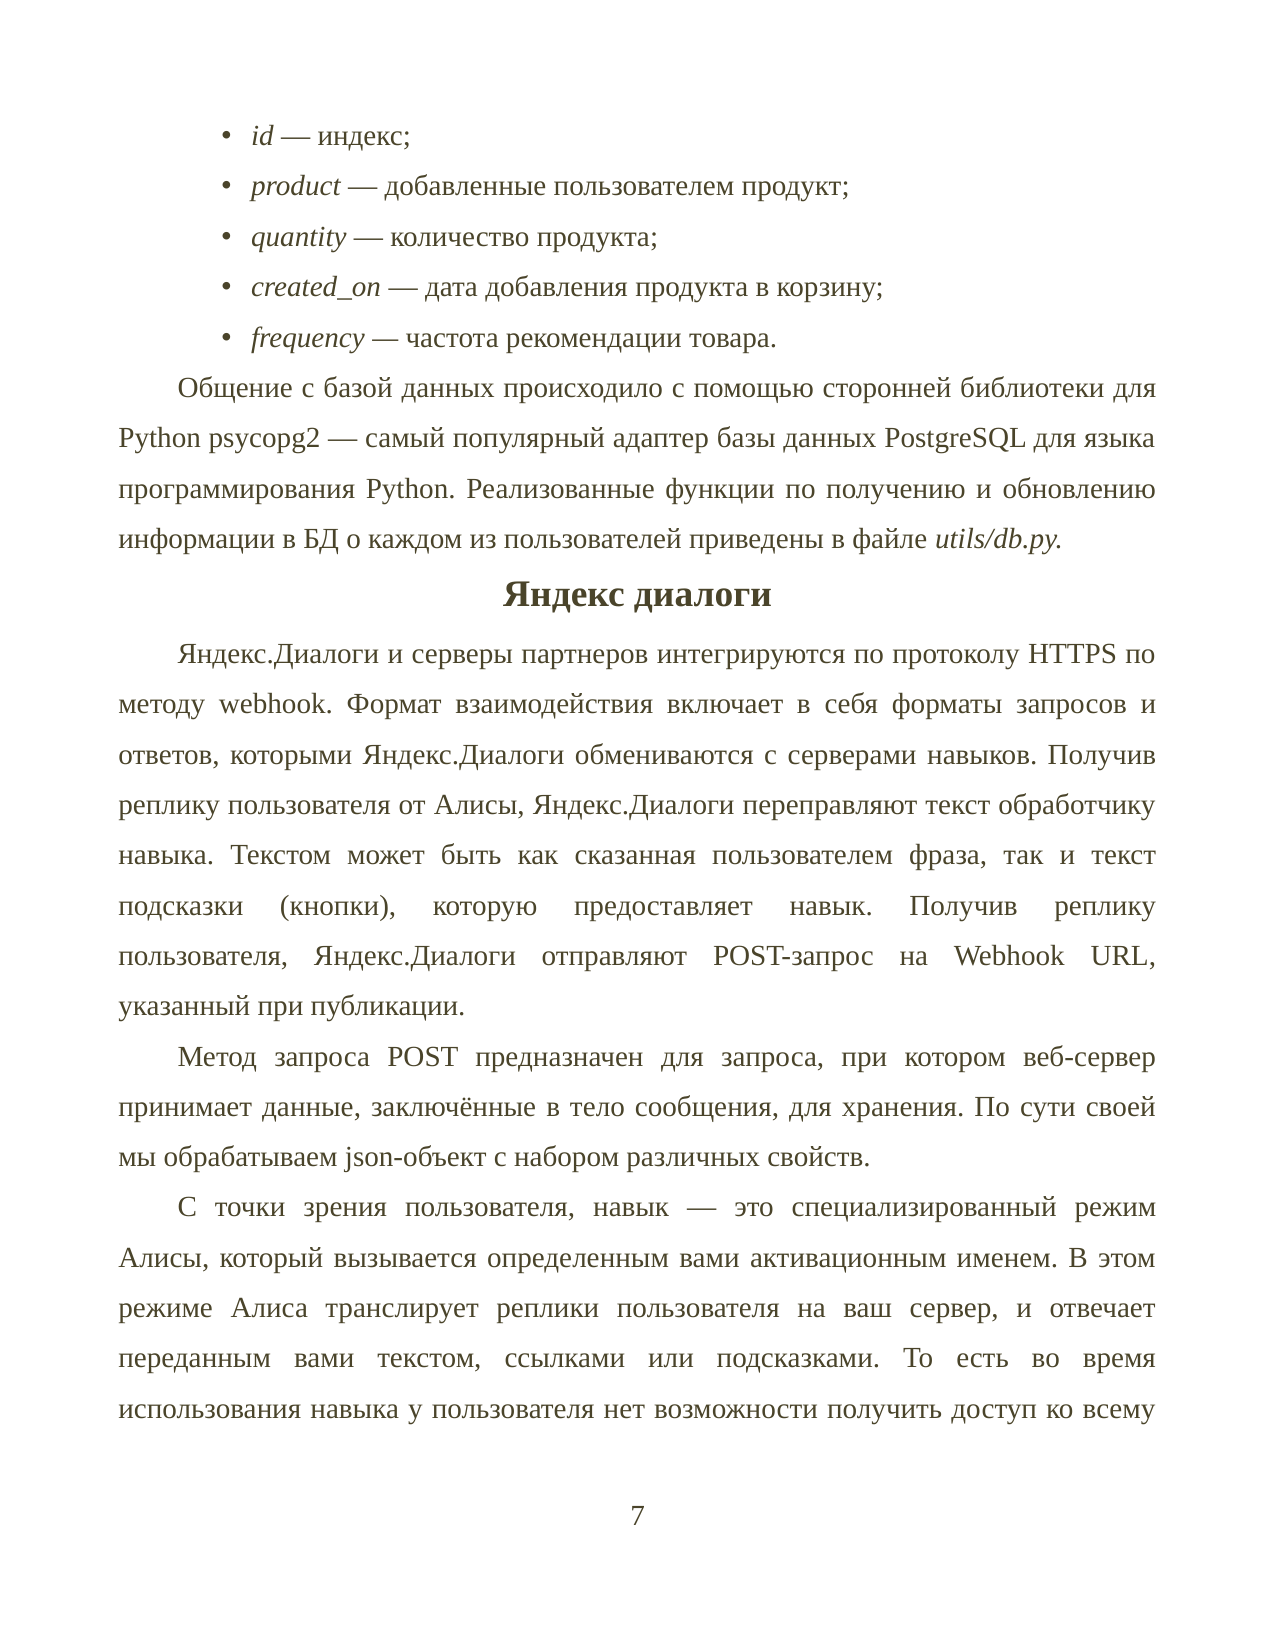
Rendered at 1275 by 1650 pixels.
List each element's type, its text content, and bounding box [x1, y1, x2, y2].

text Яндекс.Диалоги и серверы партнеров интегрируются по протоколу HTTPS по методу webhook. Формат взаимодействия включает в себя форматы запросов и ответов, которыми Яндекс.Диалоги обмениваются с серверами навыков. Получив реплику пользователя от Алисы, Яндекс.Диалоги переправляют текст обработчику навыка. Текстом может быть как сказанная пользователем фраза, так и текст подсказки (кнопки), которую предоставляет навык. Получив реплику пользователя, Яндекс.Диалоги отправляют POST-запрос на Webhook URL, указанный при публикации. [118, 636, 1157, 1022]
list quantity — количество продукта; [162, 219, 1157, 253]
subtitle Яндекс диалоги [118, 571, 1157, 614]
list frequency — частота рекомендации товара. [162, 320, 1157, 353]
text Общение с базой данных происходило с помощью сторонней библиотеки для Python psycopg2 — самый популярный адаптер базы данных PostgreSQL для языка программирования Python. Реализованные функции по получению и обновлению информации в БД о каждом из пользователей приведены в файле utils/db.py. [118, 370, 1157, 555]
list created_on — дата добавления продукта в корзину; [162, 269, 1157, 303]
list id — индекс; [162, 118, 1157, 152]
list product — добавленные пользователем продукт; [162, 168, 1157, 202]
text Метод запроса POST предназначен для запроса, при котором веб-сервер принимает данные, заключённые в тело сообщения, для хранения. По сути своей мы обрабатываем json-объект с набором различных свойств. [118, 1039, 1157, 1173]
text С точки зрения пользователя, навык — это специализированный режим Алисы, который вызывается определенным вами активационным именем. В этом режиме Алиса транслирует реплики пользователя на ваш сервер, и отвечает переданным вами текстом, ссылками или подсказками. То есть во время использования навыка у пользователя нет возможности получить доступ ко всему [118, 1189, 1157, 1424]
